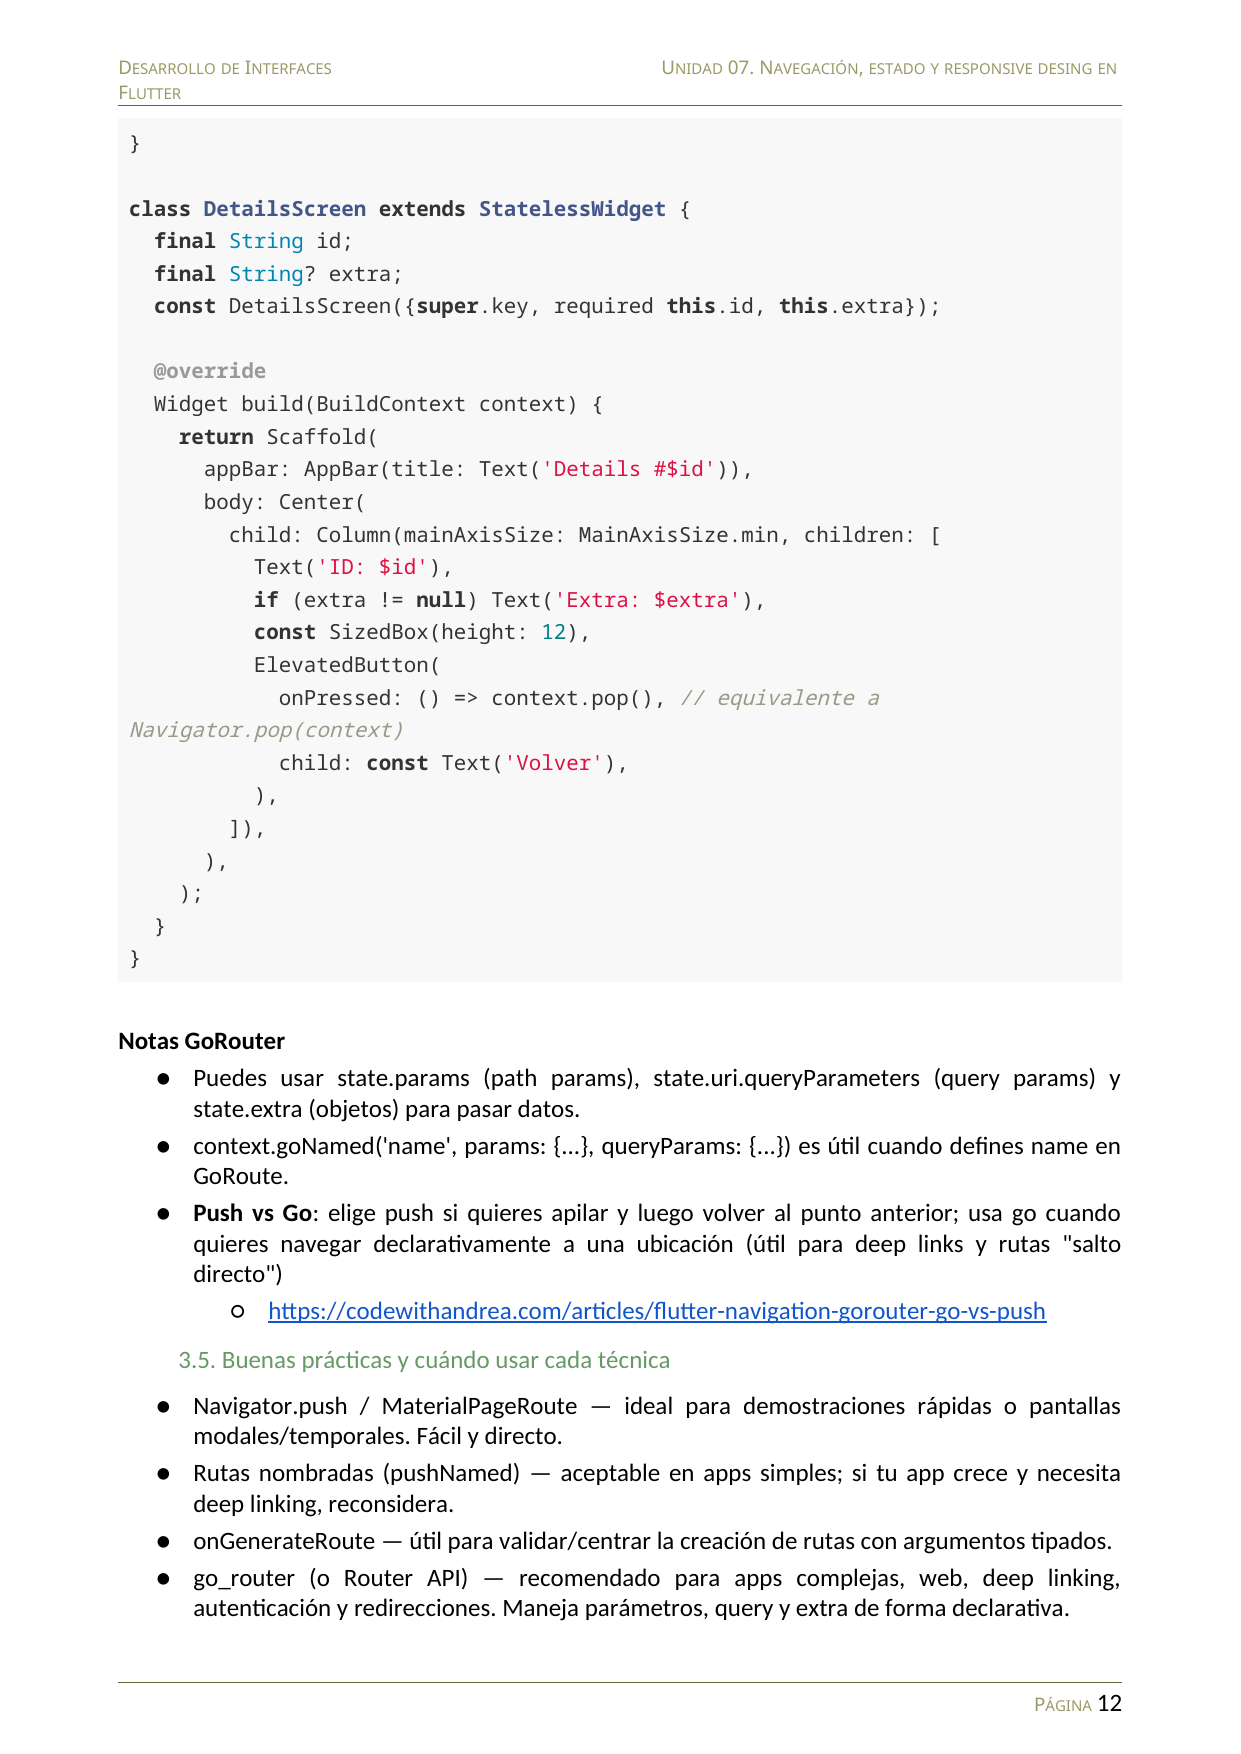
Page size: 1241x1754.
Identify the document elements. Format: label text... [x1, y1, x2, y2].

list Puedes usar state.params (path params), state.uri.queryParameters (query params) y state.extra (objetos) para pasar datos. [156, 1062, 1122, 1123]
list Rutas nombradas (pushNamed) — aceptable en apps simples; si tu app crece y necesita deep linking, reconsidera. [156, 1457, 1122, 1518]
list Push vs Go: elige push si quieres apilar y luego volver al punto anterior; usa go cuando quieres navegar declarativamente a una ubicación (útil para deep links y rutas "salto directo") [156, 1197, 1122, 1289]
list go_router (o Router API) — recomendado para apps complejas, web, deep linking, autenticación y redirecciones. Maneja parámetros, query y extra de forma declarativa. [156, 1562, 1122, 1623]
subtitle 3.5. Buenas prácticas y cuándo usar cada técnica [178, 1345, 1122, 1375]
list https://codewithandrea.com/articles/flutter-navigation-gorouter-go-vs-push [231, 1295, 1122, 1326]
text Notas GoRouter [118, 1025, 1122, 1056]
list onGenerateRoute — útil para validar/centrar la creación de rutas con argumentos tipados. [156, 1525, 1122, 1556]
list context.goNamed('name', params: {...}, queryParams: {...}) es útil cuando defines name en GoRoute. [156, 1130, 1122, 1191]
list Navigator.push / MaterialPageRoute — ideal para demostraciones rápidas o pantallas modales/temporales. Fácil y directo. [156, 1390, 1122, 1451]
table_header } class DetailsScreen extends StatelessWidget { final String id; final String? extra; const DetailsScreen({super.key, required this.id, this.extra}); @override Widget build(BuildContext context) { return Scaffold( appBar: AppBar(title: Text('Details #$id')), body: Center( child: Column(mainAxisSize: MainAxisSize.min, children: [ Text('ID: $id'), if (extra != null) Text('Extra: $extra'), const SizedBox(height: 12), ElevatedButton( onPressed: () => context.pop(), // equivalente a Navigator.pop(context) child: const Text('Volver'), ), ]), ), ); } } [118, 118, 1122, 982]
